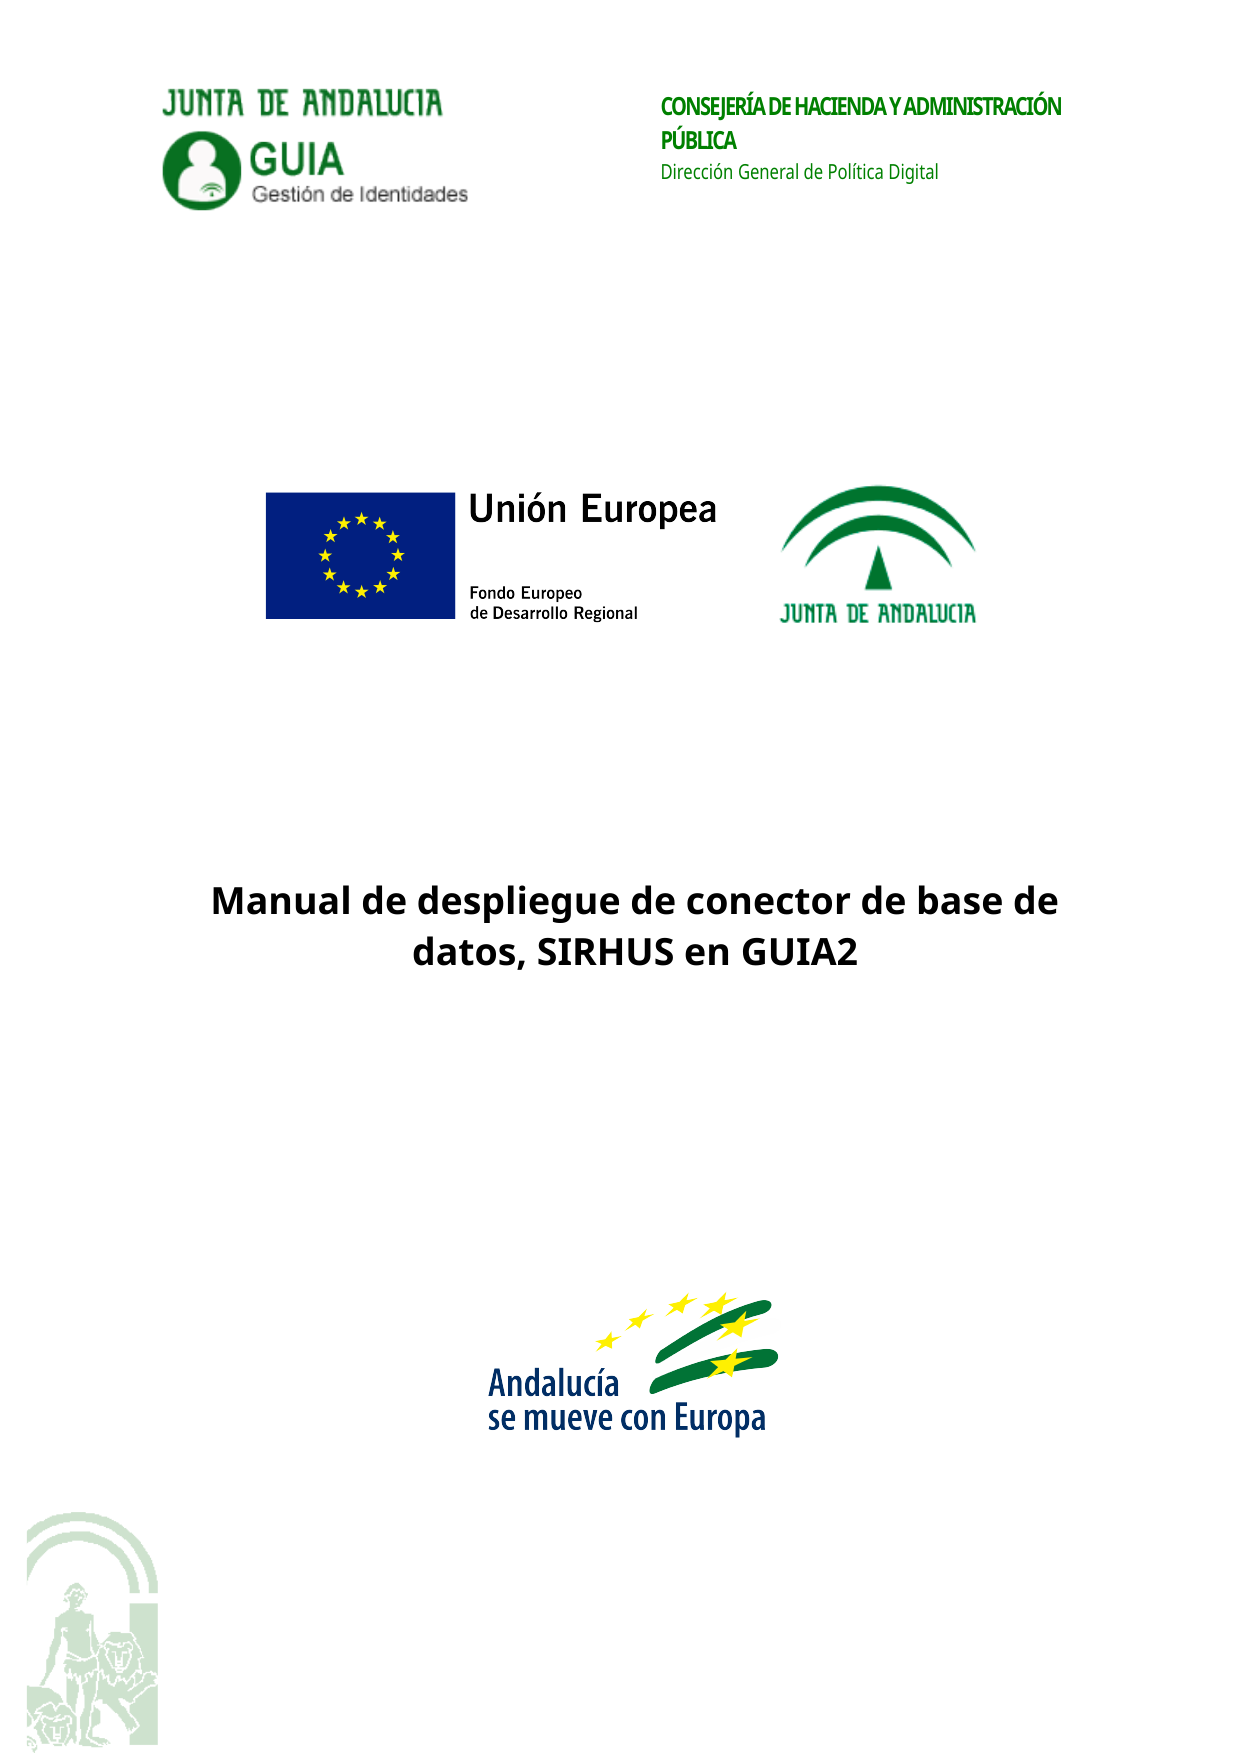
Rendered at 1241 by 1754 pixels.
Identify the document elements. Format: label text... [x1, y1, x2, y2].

table_header [258, 426, 733, 488]
picture [488, 1291, 782, 1438]
picture [759, 442, 996, 664]
title Manual de despliegue de conector de base de datos, SIRHUS en GUIA2 [148, 874, 1122, 976]
picture [26, 1511, 159, 1753]
picture [147, 82, 498, 225]
picture [256, 488, 733, 626]
table_header [733, 426, 1027, 663]
table_header [258, 626, 733, 698]
table_header [733, 664, 1027, 698]
